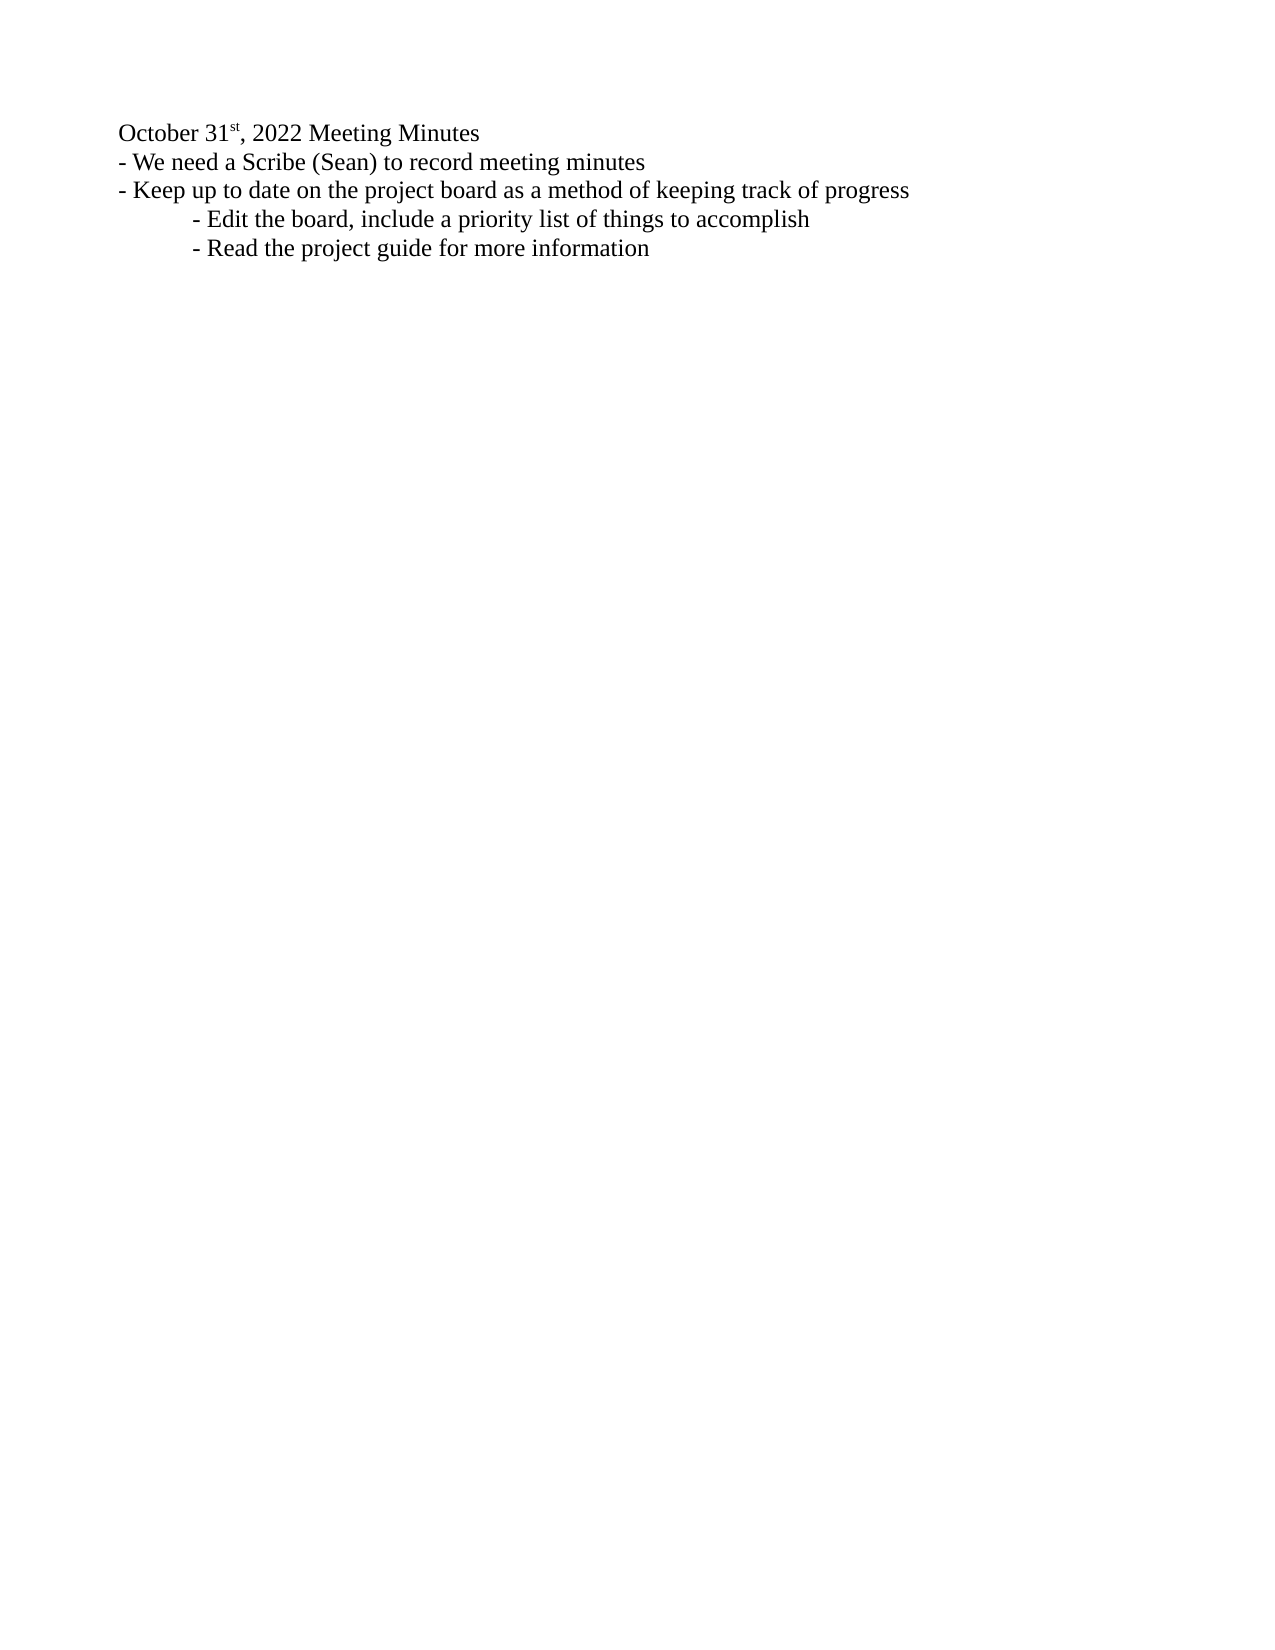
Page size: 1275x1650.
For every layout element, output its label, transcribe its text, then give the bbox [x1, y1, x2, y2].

text - We need a Scribe (Sean) to record meeting minutes [118, 147, 1157, 176]
text - Read the project guide for more information [118, 233, 1157, 262]
text October 31st, 2022 Meeting Minutes [118, 118, 1157, 147]
text - Keep up to date on the project board as a method of keeping track of progress [118, 176, 1157, 204]
text - Edit the board, include a priority list of things to accomplish [118, 204, 1157, 233]
